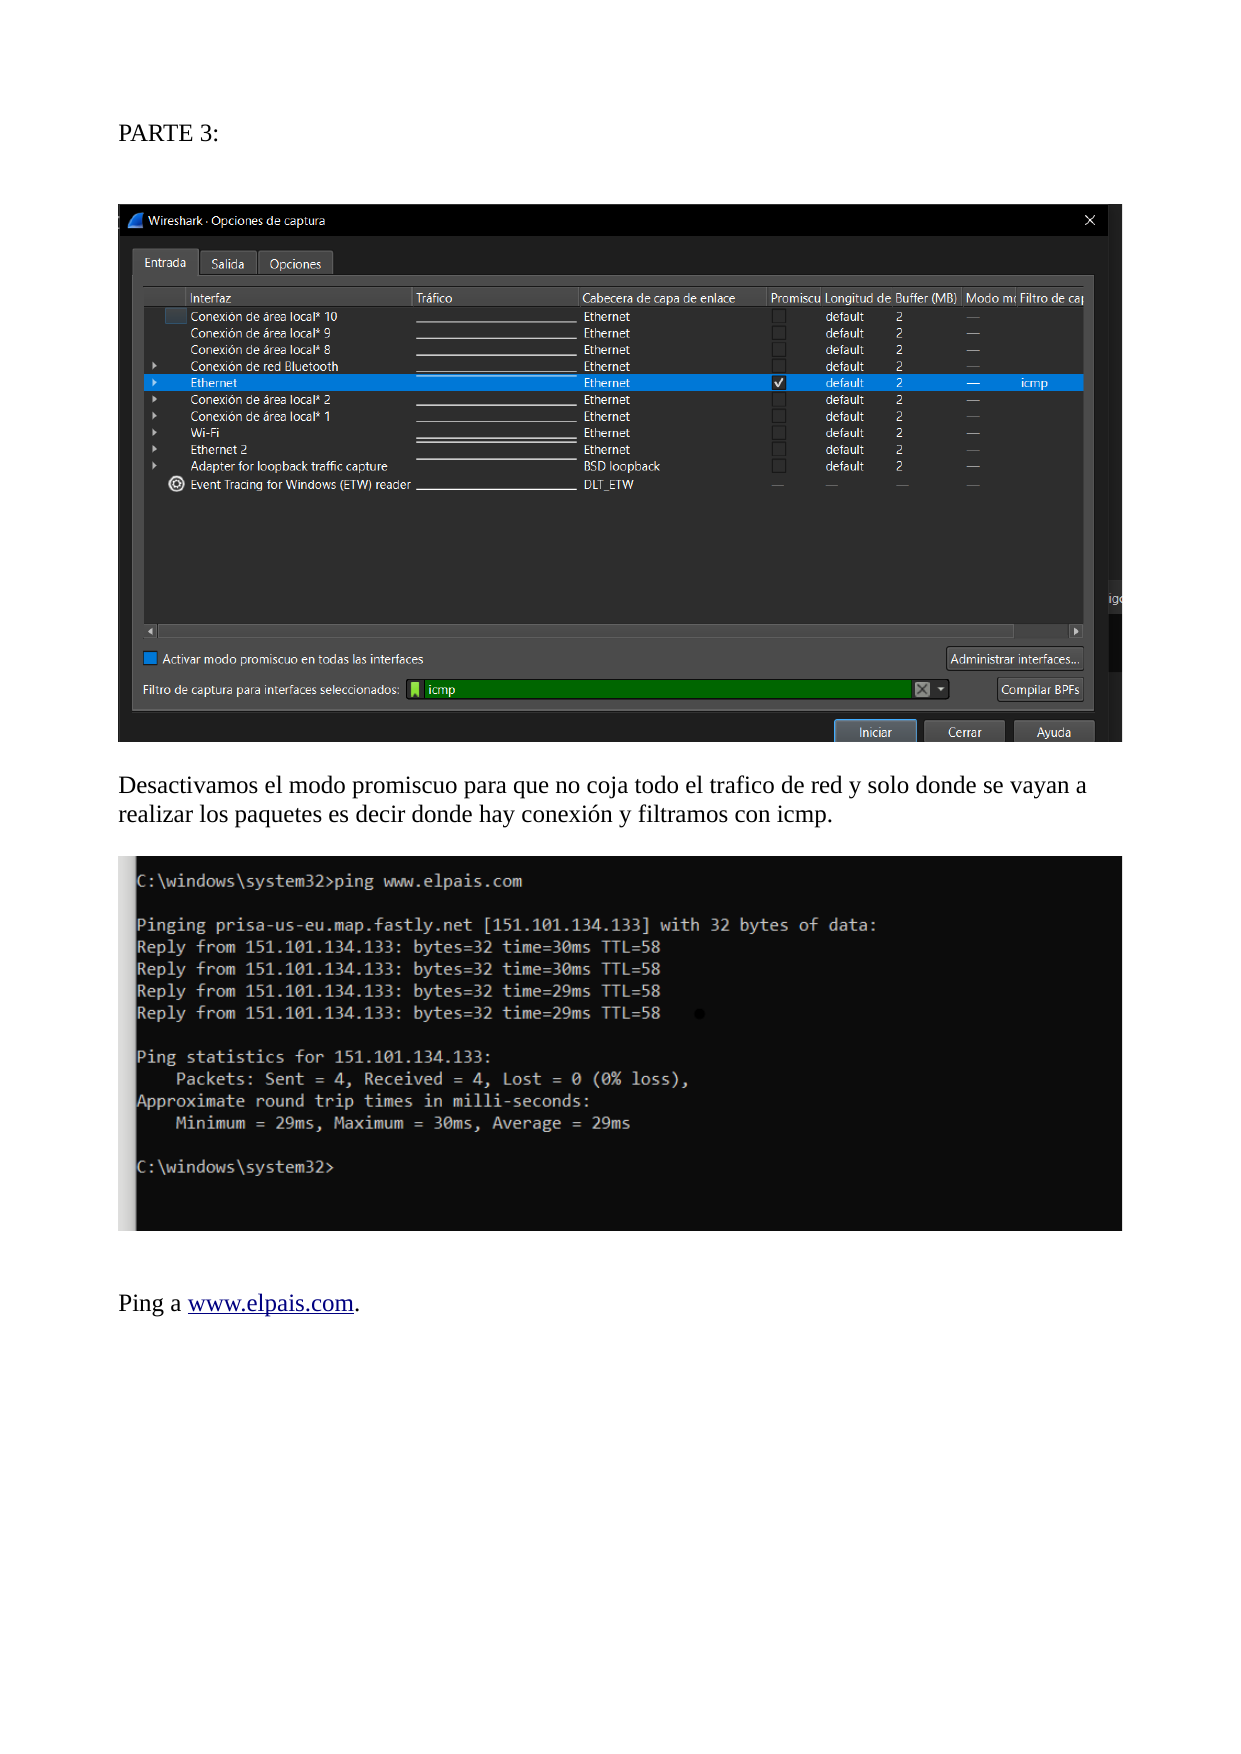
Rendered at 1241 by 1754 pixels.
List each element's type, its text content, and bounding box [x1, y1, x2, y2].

picture [118, 204, 1123, 742]
picture [118, 856, 1123, 1231]
text PARTE 3: [118, 118, 1122, 147]
text Ping a www.elpais.com. [118, 1288, 1122, 1317]
text Desactivamos el modo promiscuo para que no coja todo el trafico de red y solo donde se vayan a realizar los paquetes es decir donde hay conexión y filtramos con icmp. [118, 770, 1122, 828]
